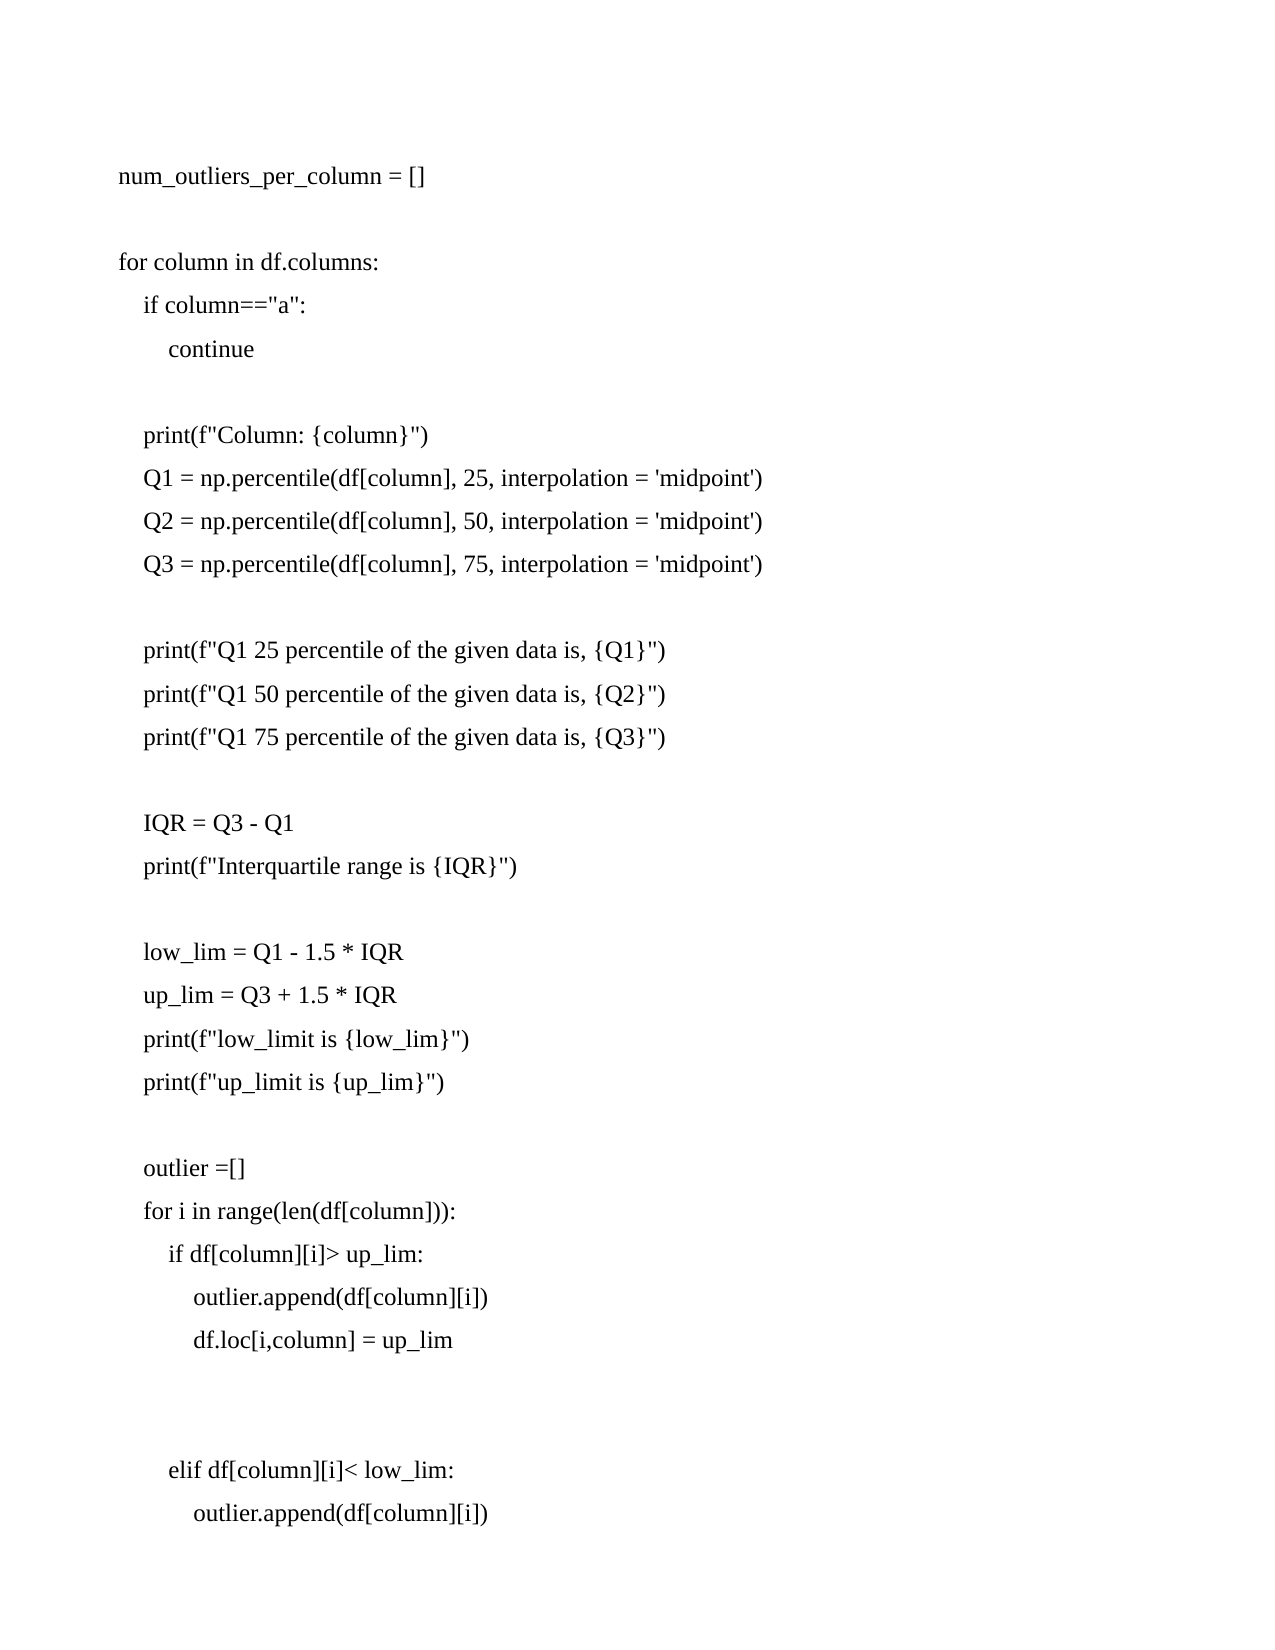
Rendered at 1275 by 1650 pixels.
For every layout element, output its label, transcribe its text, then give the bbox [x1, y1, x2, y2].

text num_outliers_per_column = [] [118, 161, 1157, 190]
text print(f"low_limit is {low_lim}") [118, 1024, 1157, 1052]
text print(f"Q1 50 percentile of the given data is, {Q2}") [118, 679, 1157, 707]
text Q1 = np.percentile(df[column], 25, interpolation = 'midpoint') [118, 463, 1157, 492]
text if column=="a": [118, 291, 1157, 319]
text outlier.append(df[column][i]) [118, 1498, 1157, 1527]
text print(f"Interquartile range is {IQR}") [118, 851, 1157, 880]
text print(f"Q1 25 percentile of the given data is, {Q1}") [118, 636, 1157, 664]
text Q3 = np.percentile(df[column], 75, interpolation = 'midpoint') [118, 549, 1157, 578]
text outlier.append(df[column][i]) [118, 1282, 1157, 1311]
text Q2 = np.percentile(df[column], 50, interpolation = 'midpoint') [118, 506, 1157, 535]
text IQR = Q3 - Q1 [118, 808, 1157, 837]
text up_lim = Q3 + 1.5 * IQR [118, 981, 1157, 1009]
text print(f"Column: {column}") [118, 420, 1157, 449]
text df.loc[i,column] = up_lim [118, 1326, 1157, 1354]
text if df[column][i]> up_lim: [118, 1239, 1157, 1268]
text elif df[column][i]< low_lim: [118, 1455, 1157, 1484]
text for i in range(len(df[column])): [118, 1196, 1157, 1225]
text continue [118, 334, 1157, 362]
text low_lim = Q1 - 1.5 * IQR [118, 937, 1157, 966]
text print(f"up_limit is {up_lim}") [118, 1067, 1157, 1096]
text for column in df.columns: [118, 247, 1157, 276]
text outlier =[] [118, 1153, 1157, 1182]
text print(f"Q1 75 percentile of the given data is, {Q3}") [118, 722, 1157, 751]
